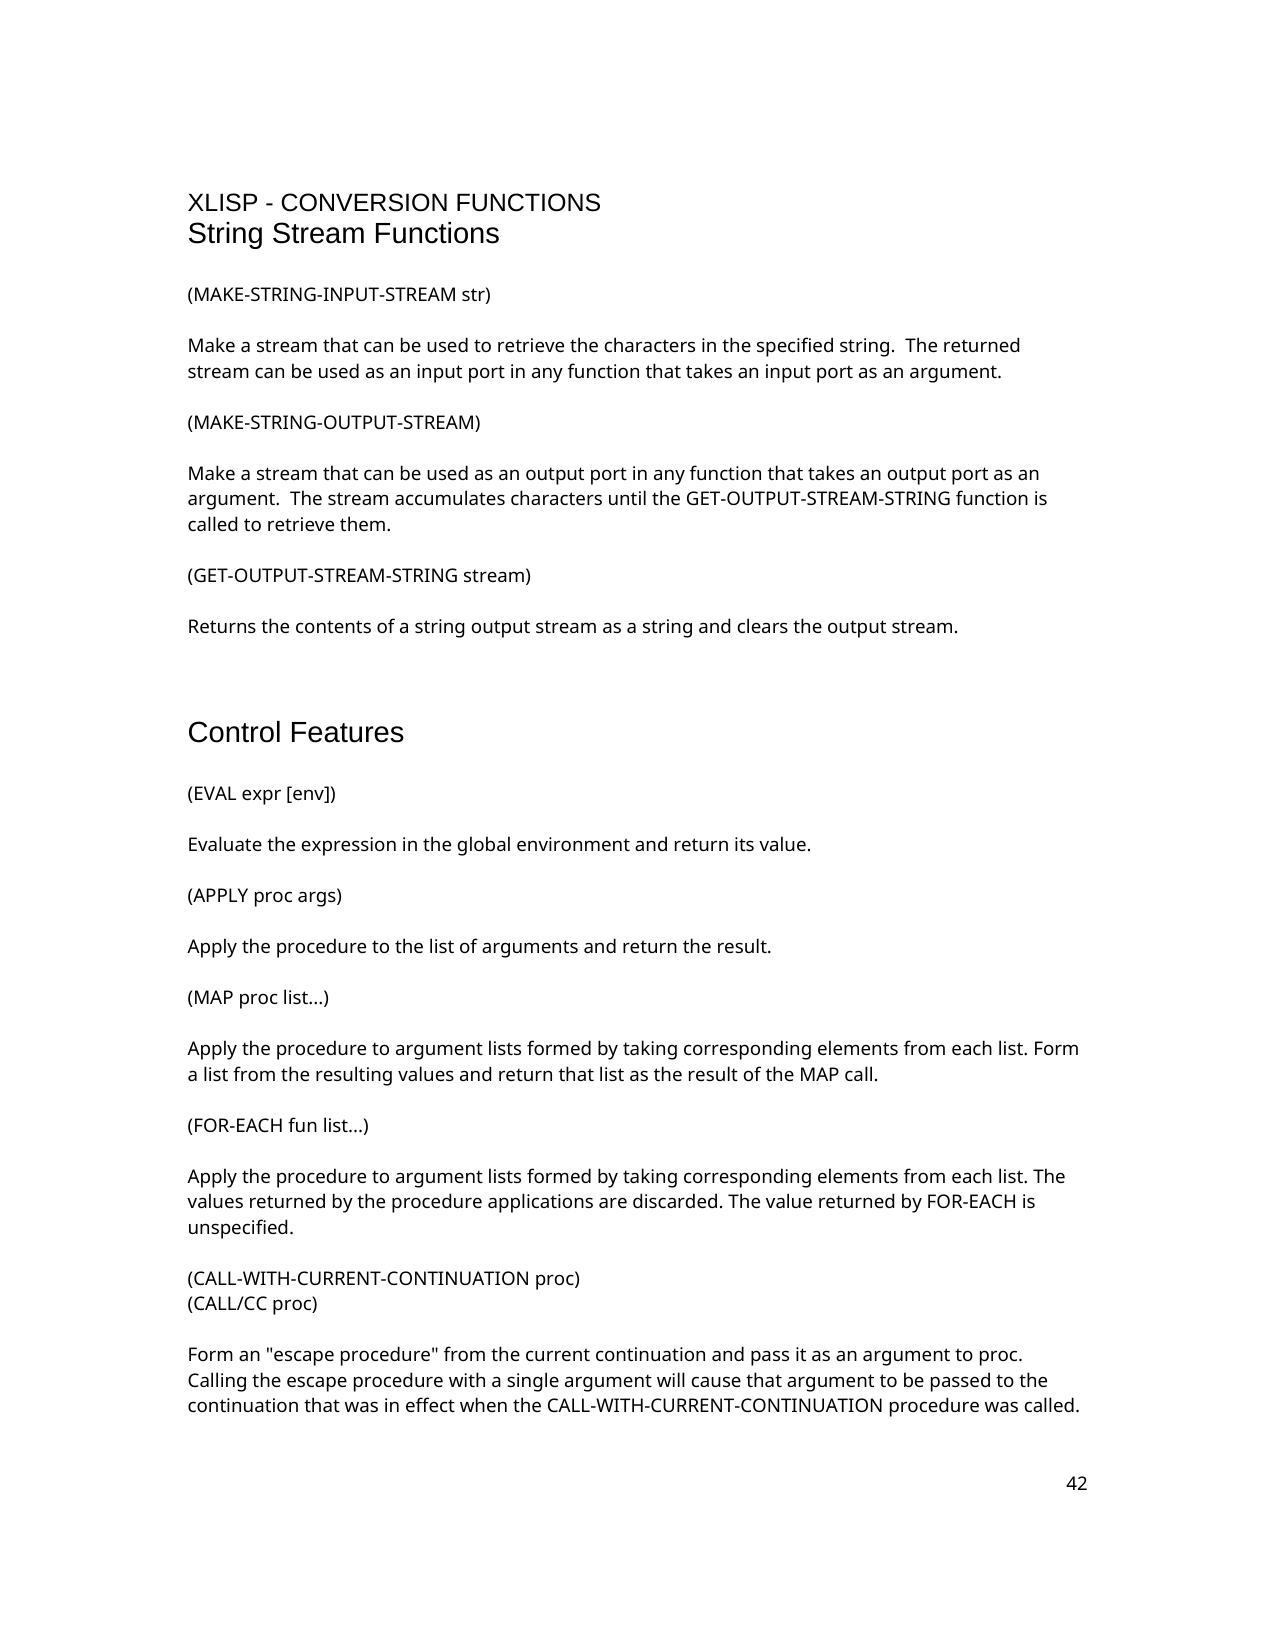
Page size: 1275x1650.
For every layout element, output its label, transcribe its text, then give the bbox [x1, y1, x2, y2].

text (CALL/CC proc) [187, 1291, 1087, 1316]
text (CALL-WITH-CURRENT-CONTINUATION proc) [187, 1265, 1087, 1291]
text (EVAL expr [env]) [187, 780, 1087, 806]
text Make a stream that can be used as an output port in any function that takes an output port as an argument. The stream accumulates characters until the GET-OUTPUT-STREAM-STRING function is called to retrieve them. [187, 460, 1087, 537]
text (MAKE-STRING-OUTPUT-STREAM) [187, 409, 1087, 435]
text (GET-OUTPUT-STREAM-STRING stream) [187, 562, 1087, 588]
text Make a stream that can be used to retrieve the characters in the specified string. The returned stream can be used as an input port in any function that takes an input port as an argument. [187, 333, 1087, 384]
text (MAKE-STRING-INPUT-STREAM str) [187, 282, 1087, 307]
text (MAP proc list...) [187, 984, 1087, 1010]
subtitle Control Features [187, 715, 1087, 748]
text Returns the contents of a string output stream as a string and clears the output stream. [187, 613, 1087, 639]
text Evaluate the expression in the global environment and return its value. [187, 831, 1087, 857]
text (APPLY proc args) [187, 882, 1087, 908]
text Form an "escape procedure" from the current continuation and pass it as an argument to proc. Calling the escape procedure with a single argument will cause that argument to be passed to the continuation that was in effect when the CALL-WITH-CURRENT-CONTINUATION procedure was called. [187, 1342, 1087, 1418]
text Apply the procedure to the list of arguments and return the result. [187, 933, 1087, 959]
text Apply the procedure to argument lists formed by taking corresponding elements from each list. The values returned by the procedure applications are discarded. The value returned by FOR-EACH is unspecified. [187, 1163, 1087, 1239]
subtitle String Stream Functions [187, 216, 1087, 250]
text (FOR-EACH fun list...) [187, 1112, 1087, 1137]
text Apply the procedure to argument lists formed by taking corresponding elements from each list. Form a list from the resulting values and return that list as the result of the MAP call. [187, 1035, 1087, 1086]
